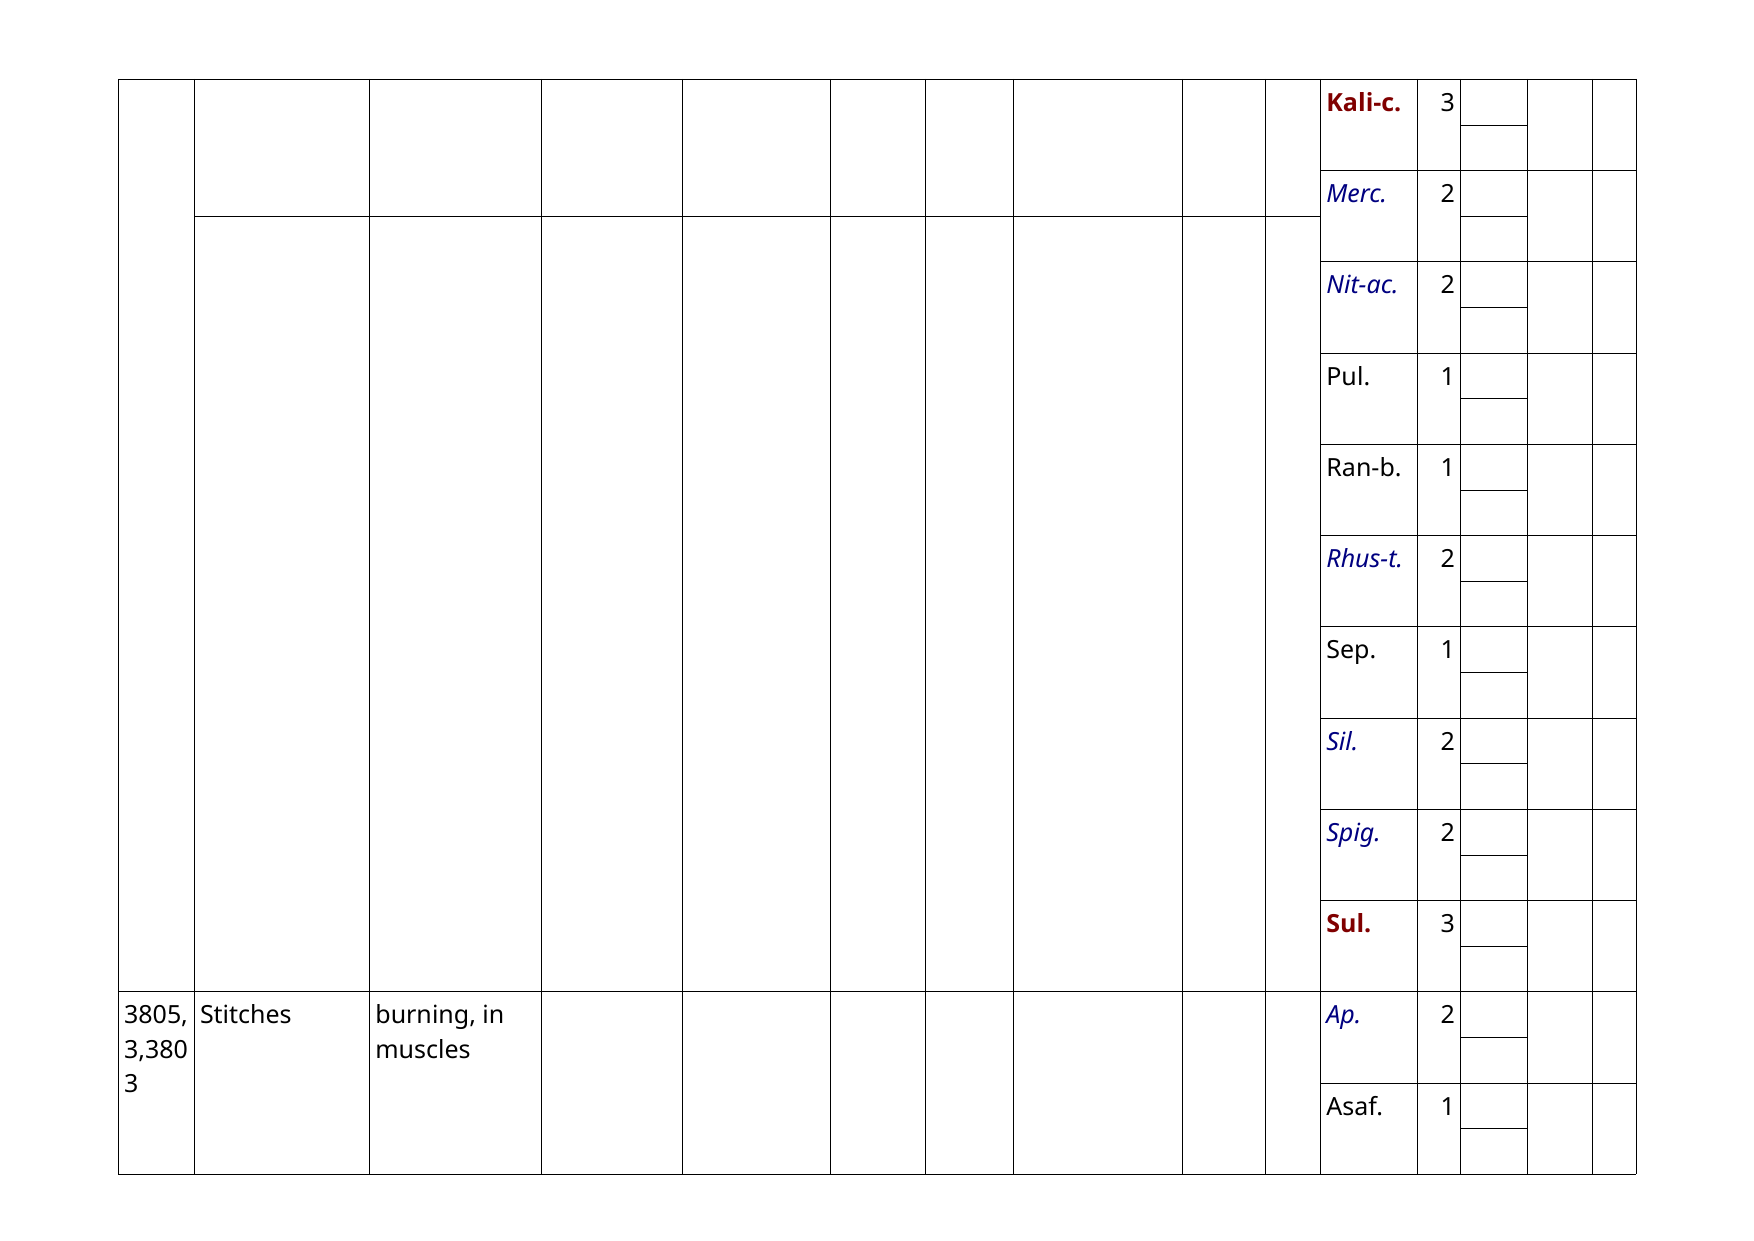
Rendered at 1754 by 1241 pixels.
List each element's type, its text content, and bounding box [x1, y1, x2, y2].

table_cell [542, 80, 682, 216]
table_cell [1183, 992, 1265, 1174]
table_cell 2 [1418, 262, 1460, 353]
table_cell Ap. [1321, 992, 1417, 1083]
table_cell [1593, 810, 1636, 900]
table_cell Kali-c. [1321, 80, 1417, 170]
table_cell [1461, 217, 1527, 261]
table_cell [542, 217, 682, 991]
table_cell Ran-b. [1321, 445, 1417, 535]
table_cell Rhus-t. [1321, 536, 1417, 626]
table_cell [1461, 582, 1527, 626]
table_cell [1528, 719, 1592, 809]
table_cell Stitches [195, 992, 369, 1174]
table_cell [1266, 217, 1320, 991]
table_cell [1461, 171, 1527, 216]
table_cell [1461, 445, 1527, 489]
table_cell [683, 80, 830, 216]
table_cell [195, 80, 369, 216]
table_cell [1528, 354, 1592, 444]
table_cell 1 [1418, 354, 1460, 444]
table_cell [683, 217, 830, 991]
table_cell [1461, 901, 1527, 946]
table_cell 2 [1418, 810, 1460, 900]
table_cell [1461, 536, 1527, 581]
table_cell [1183, 217, 1265, 991]
table_cell [1266, 992, 1320, 1174]
table_cell [1593, 262, 1636, 353]
table_cell [1266, 80, 1320, 216]
table_cell [370, 217, 541, 991]
table_cell [1593, 354, 1636, 444]
table_cell [1461, 308, 1527, 353]
table_cell 2 [1418, 992, 1460, 1083]
table_cell [1183, 80, 1265, 216]
table_cell [1528, 1084, 1592, 1174]
table_cell [1461, 262, 1527, 307]
table_cell [1593, 992, 1636, 1083]
table_cell [1528, 262, 1592, 353]
table_cell 2 [1418, 719, 1460, 809]
table_cell [1593, 719, 1636, 809]
table_cell [1461, 1038, 1527, 1083]
table_cell 3 [1418, 901, 1460, 991]
table_cell [1593, 627, 1636, 718]
table_cell 1 [1418, 445, 1460, 535]
table_cell [926, 992, 1013, 1174]
table_cell [195, 217, 369, 991]
table_cell [1461, 80, 1527, 124]
table_cell 2 [1418, 536, 1460, 626]
table_cell [831, 217, 925, 991]
table_cell [1461, 627, 1527, 672]
table_cell [1593, 901, 1636, 991]
table_cell [1461, 719, 1527, 763]
table_cell [926, 217, 1013, 991]
table_cell [1528, 536, 1592, 626]
table_cell [1461, 1084, 1527, 1128]
table_cell [1461, 491, 1527, 535]
table_cell [831, 992, 925, 1174]
table_cell [1461, 810, 1527, 854]
table_cell [1593, 171, 1636, 261]
table_cell [1461, 992, 1527, 1037]
table_cell [831, 80, 925, 216]
table_cell [1461, 764, 1527, 809]
table_cell [1528, 80, 1592, 170]
table_cell [926, 80, 1013, 216]
table_cell [1528, 992, 1592, 1083]
table_cell burning, in muscles [370, 992, 541, 1174]
table_cell Sep. [1321, 627, 1417, 718]
table_cell [119, 80, 194, 991]
table_cell [683, 992, 830, 1174]
table_cell Pul. [1321, 354, 1417, 444]
table_cell [1528, 627, 1592, 718]
table_cell Sul. [1321, 901, 1417, 991]
table_cell Asaf. [1321, 1084, 1417, 1174]
table_cell [1461, 399, 1527, 444]
table_cell [1528, 445, 1592, 535]
table_cell 3 [1418, 80, 1460, 170]
table_cell [1461, 1129, 1527, 1174]
table_cell [1014, 217, 1182, 991]
table_cell 1 [1418, 627, 1460, 718]
table_cell [542, 992, 682, 1174]
table_cell 1 [1418, 1084, 1460, 1174]
table_cell [1461, 673, 1527, 718]
table_cell [1461, 126, 1527, 170]
table_cell [1528, 171, 1592, 261]
table_cell [1014, 992, 1182, 1174]
table_cell Sil. [1321, 719, 1417, 809]
table_cell [1593, 1084, 1636, 1174]
table_cell [1461, 354, 1527, 398]
table_cell [1461, 856, 1527, 900]
table_cell [370, 80, 541, 216]
table_cell [1593, 536, 1636, 626]
table_cell Nit-ac. [1321, 262, 1417, 353]
table_cell [1528, 810, 1592, 900]
table_cell [1014, 80, 1182, 216]
table_cell [1593, 80, 1636, 170]
table_cell Merc. [1321, 171, 1417, 261]
table_cell Spig. [1321, 810, 1417, 900]
table_cell [1593, 445, 1636, 535]
table_cell [1528, 901, 1592, 991]
table_cell [1461, 947, 1527, 991]
table_cell 3805,3,3803 [119, 992, 194, 1174]
table_cell 2 [1418, 171, 1460, 261]
